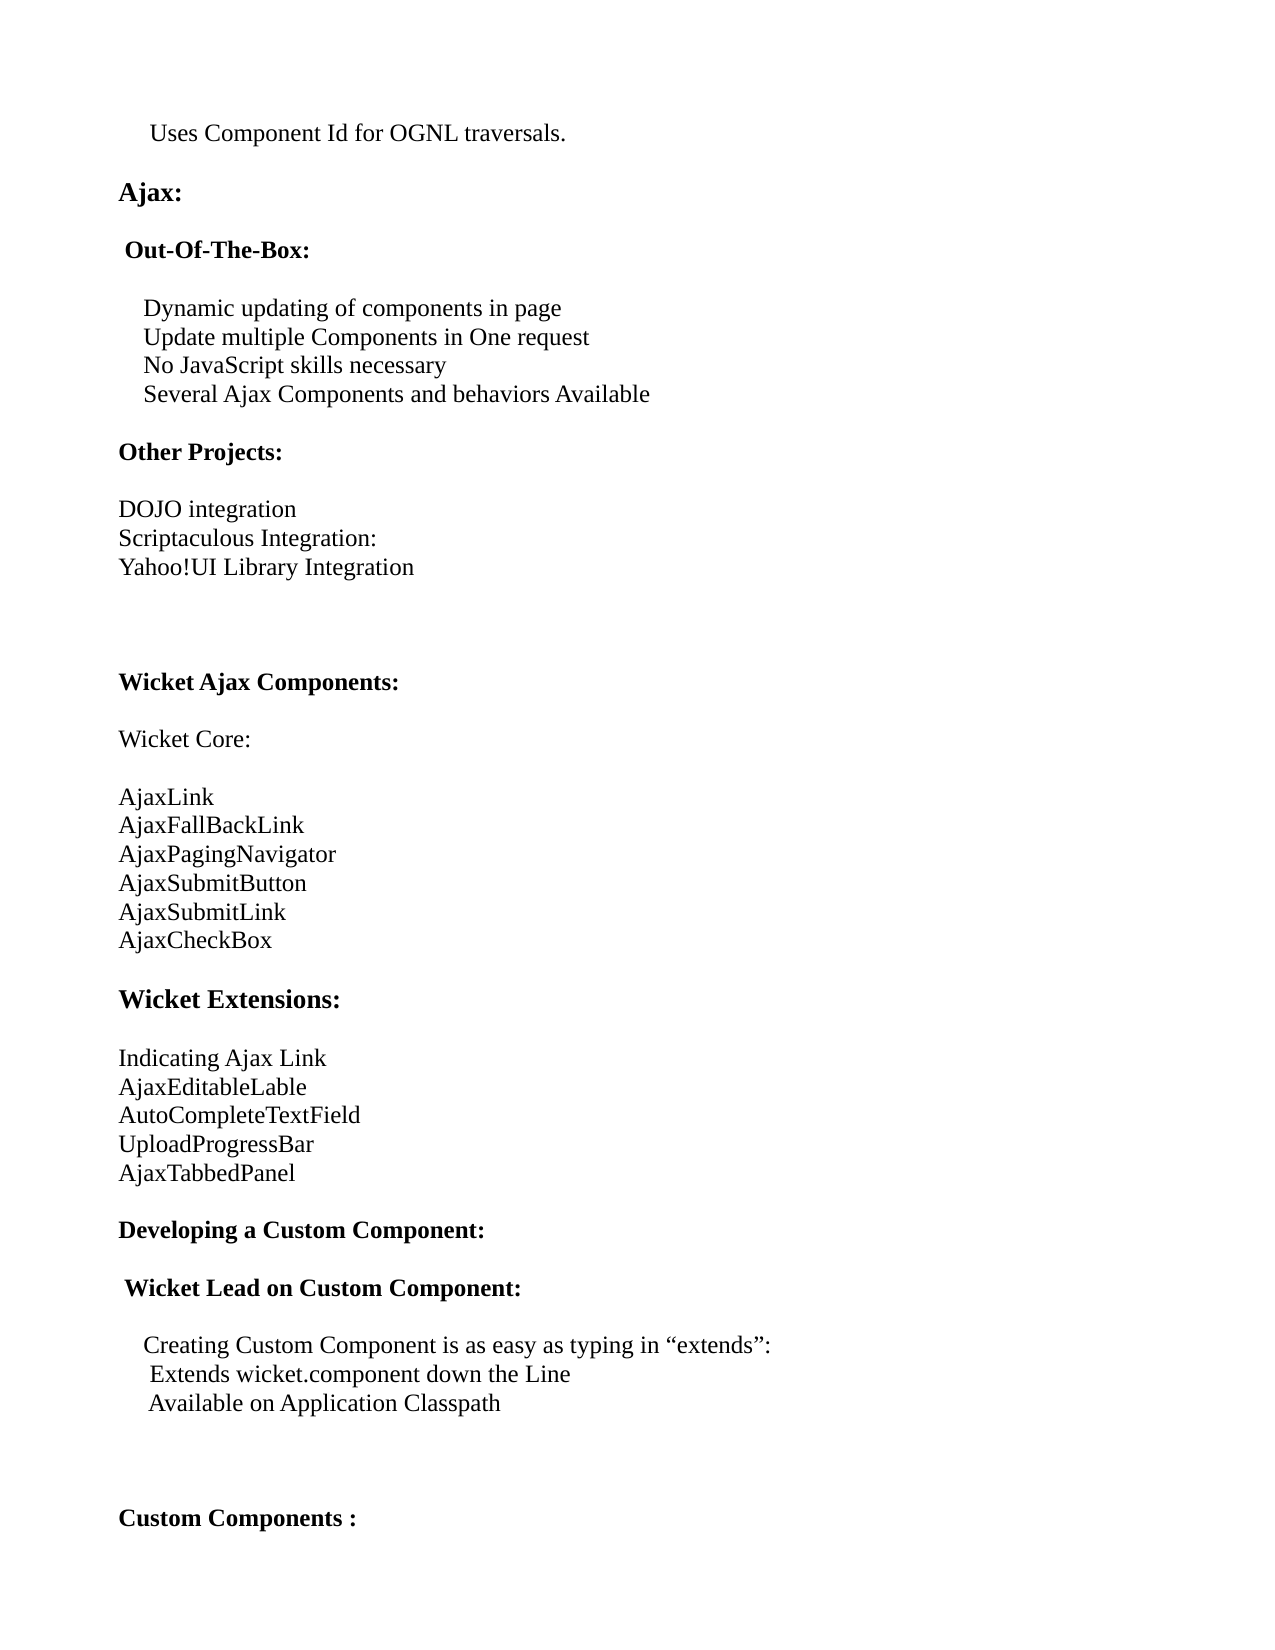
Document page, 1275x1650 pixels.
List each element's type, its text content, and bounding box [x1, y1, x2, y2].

text Wicket Ajax Components: [118, 667, 1157, 696]
text Custom Components : [118, 1503, 1157, 1532]
text AjaxLink [118, 782, 1157, 811]
text Scriptaculous Integration: [118, 523, 1157, 552]
text Wicket Core: [118, 724, 1157, 753]
text AjaxSubmitLink [118, 897, 1157, 926]
text Update multiple Components in One request [118, 322, 1157, 351]
text Yahoo!UI Library Integration [118, 552, 1157, 581]
text Extends wicket.component down the Line [118, 1359, 1157, 1388]
text Creating Custom Component is as easy as typing in “extends”: [118, 1330, 1157, 1359]
text Indicating Ajax Link [118, 1043, 1157, 1072]
text Dynamic updating of components in page [118, 293, 1157, 322]
text AjaxSubmitButton [118, 868, 1157, 897]
text Out-Of-The-Box: [118, 236, 1157, 264]
text AjaxFallBackLink [118, 811, 1157, 839]
text Other Projects: [118, 437, 1157, 466]
text Wicket Extensions: [118, 983, 1157, 1014]
text Ajax: [118, 176, 1157, 207]
text Uses Component Id for OGNL traversals. [118, 118, 1157, 147]
text Several Ajax Components and behaviors Available [118, 379, 1157, 408]
text AutoCompleteTextField [118, 1100, 1157, 1129]
text UploadProgressBar [118, 1129, 1157, 1158]
text AjaxCheckBox [118, 926, 1157, 954]
text DOJO integration [118, 494, 1157, 523]
text AjaxEditableLable [118, 1072, 1157, 1100]
text AjaxPagingNavigator [118, 839, 1157, 868]
text Wicket Lead on Custom Component: [118, 1273, 1157, 1302]
text Available on Application Classpath [118, 1388, 1157, 1417]
text No JavaScript skills necessary [118, 351, 1157, 379]
text AjaxTabbedPanel [118, 1158, 1157, 1187]
text Developing a Custom Component: [118, 1215, 1157, 1244]
